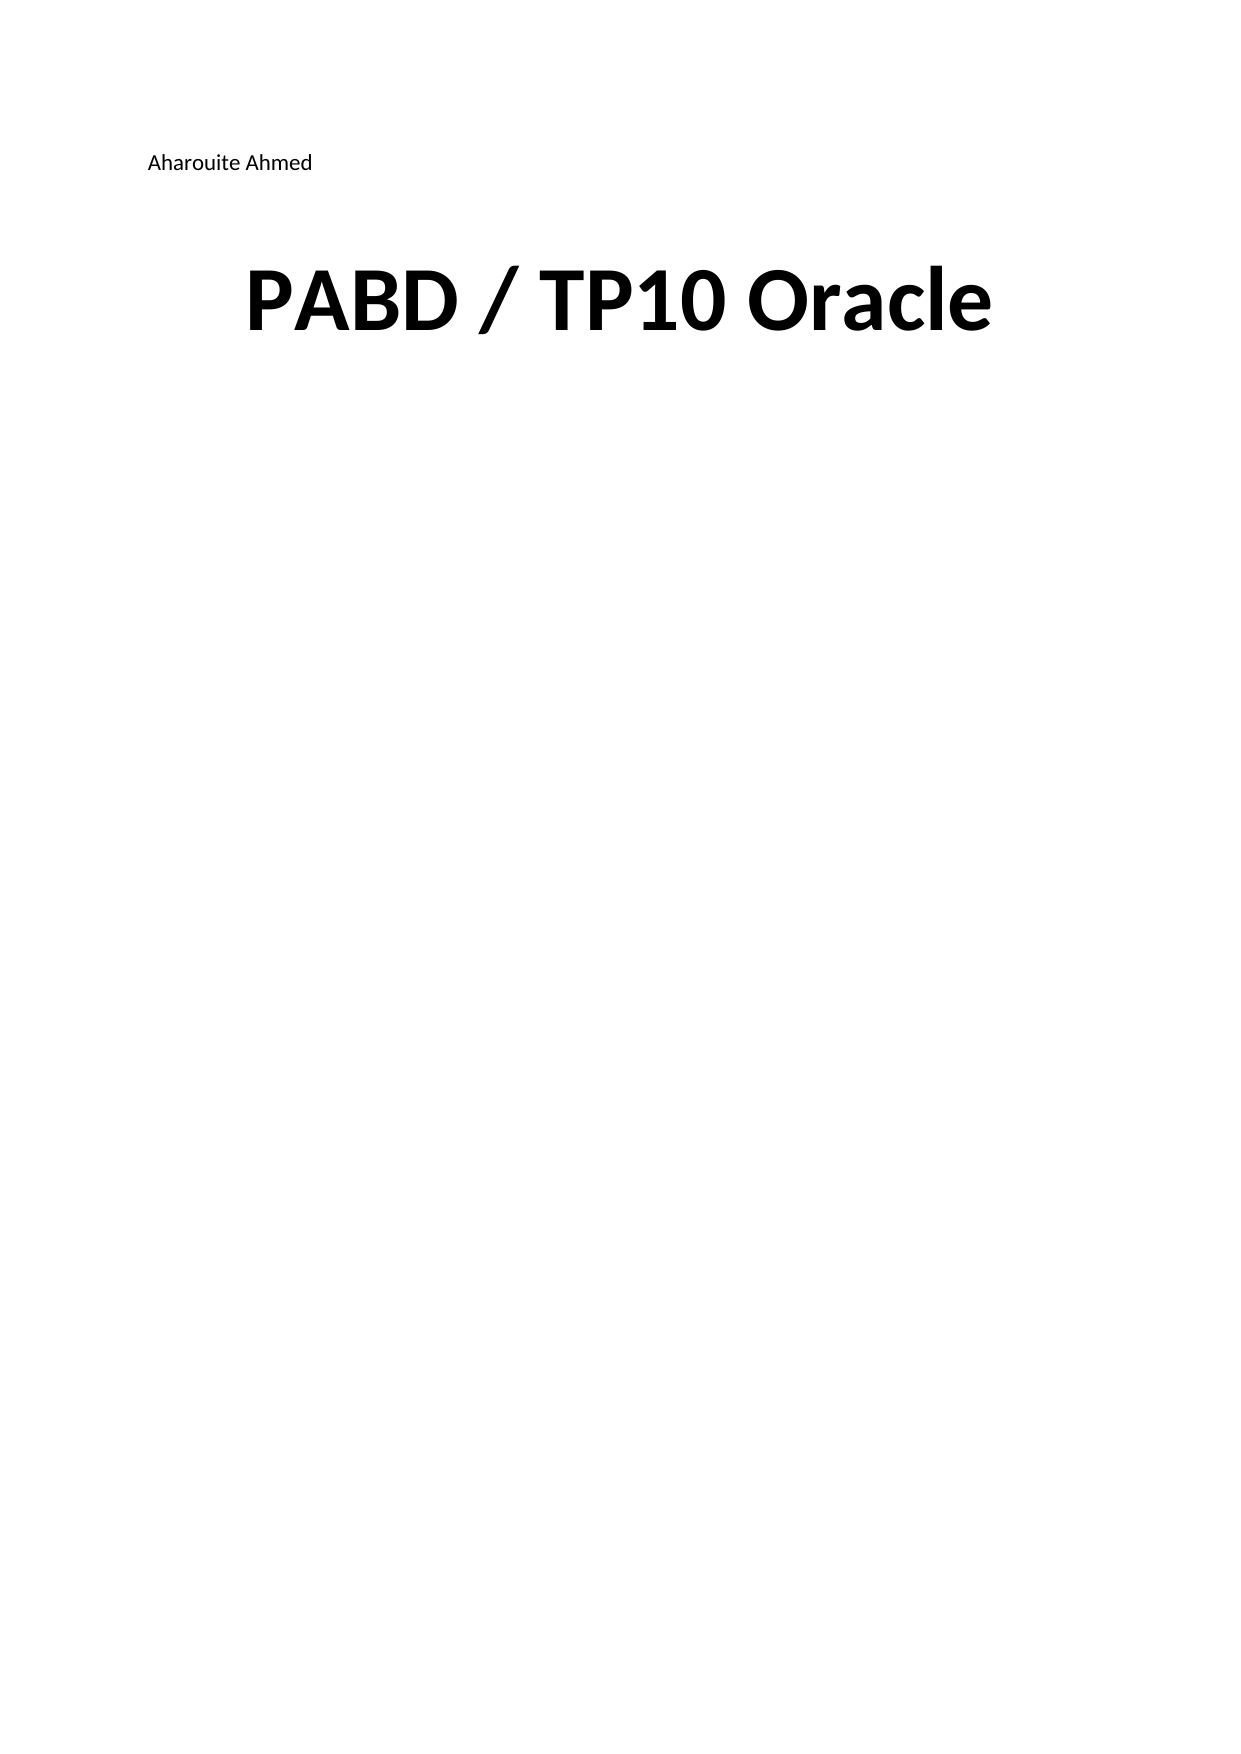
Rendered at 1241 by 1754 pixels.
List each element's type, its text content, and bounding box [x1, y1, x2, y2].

text PABD / TP10 Oracle [148, 241, 1093, 353]
text Aharouite Ahmed [148, 148, 1093, 176]
